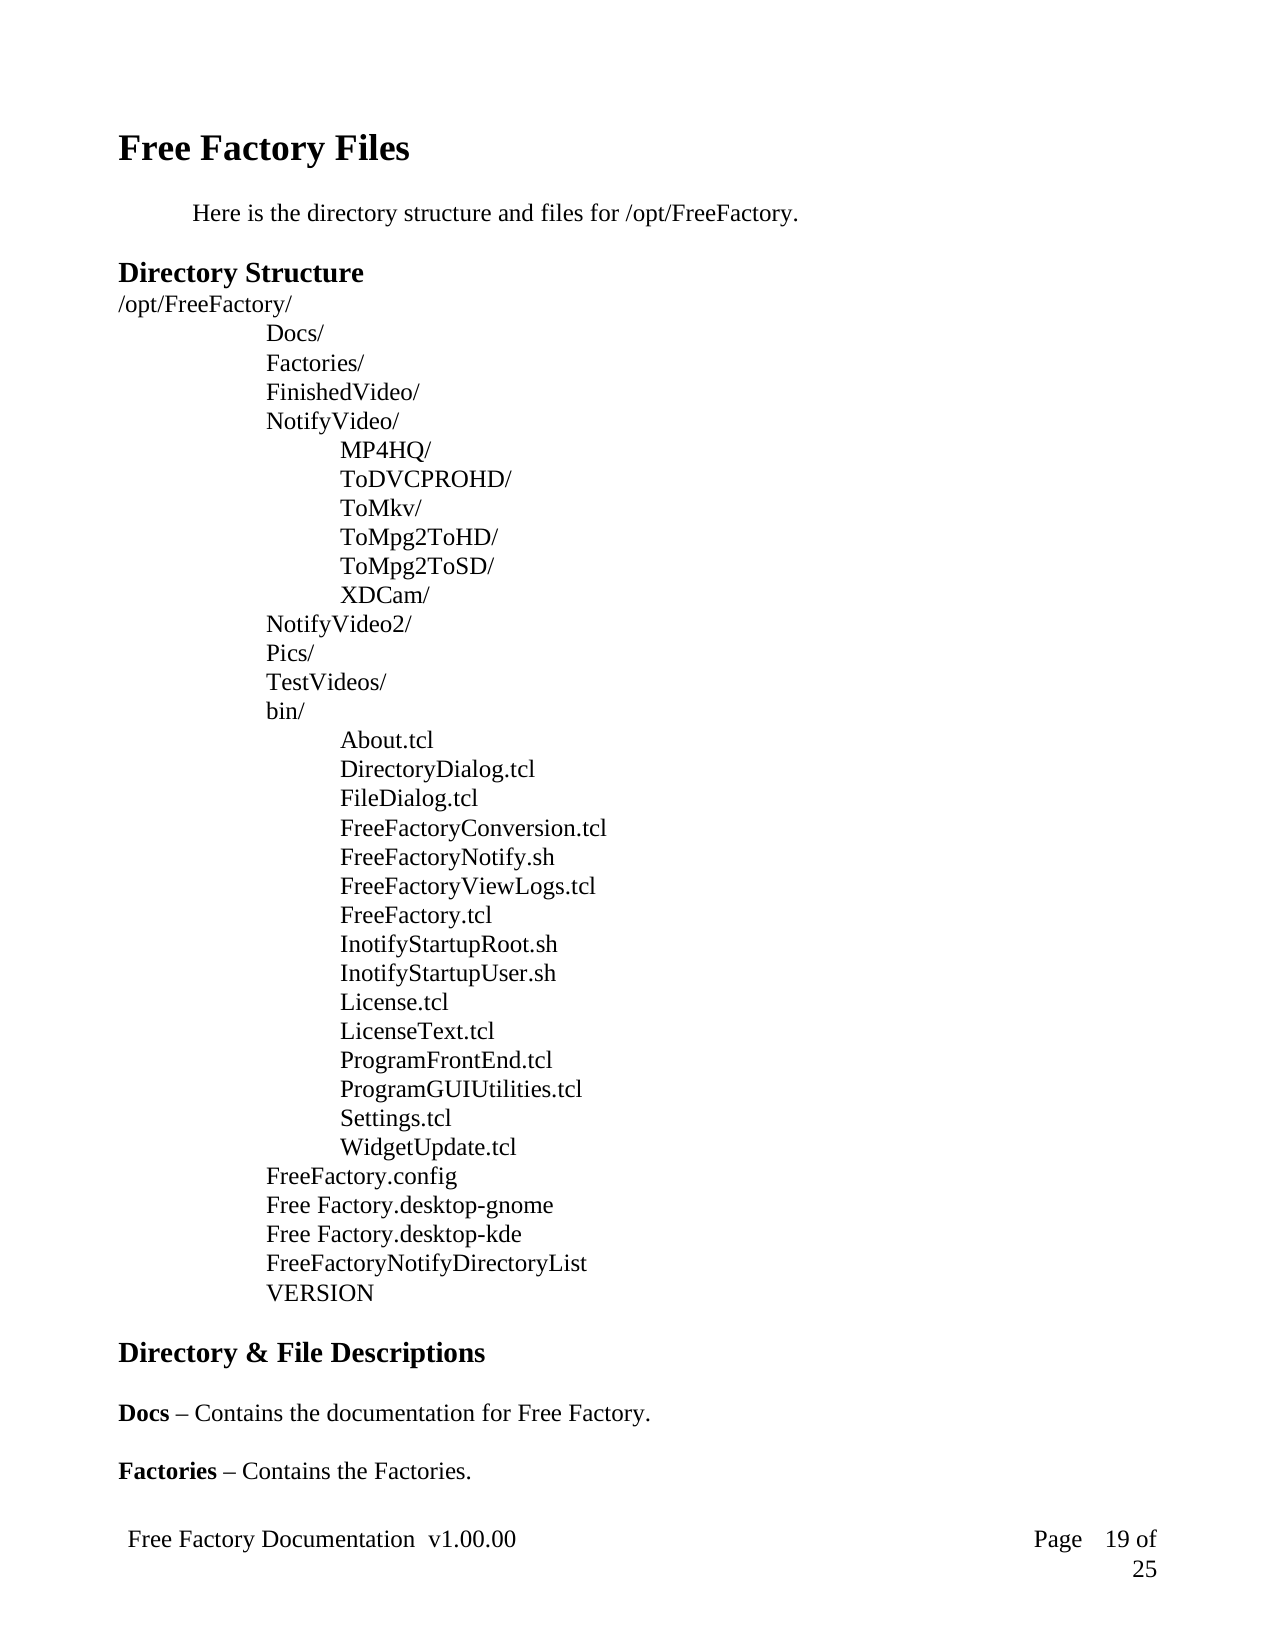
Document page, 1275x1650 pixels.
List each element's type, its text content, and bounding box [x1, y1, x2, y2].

text InotifyStartupRoot.sh [118, 929, 1157, 958]
text ProgramGUIUtilities.tcl [118, 1074, 1157, 1103]
text License.tcl [118, 987, 1157, 1016]
text ProgramFrontEnd.tcl [118, 1045, 1157, 1074]
text ToDVCPROHD/ [118, 464, 1157, 493]
text Pics/ [118, 638, 1157, 667]
text bin/ [118, 696, 1157, 725]
text Here is the directory structure and files for /opt/FreeFactory. [118, 198, 1157, 227]
text ToMpg2ToHD/ [118, 522, 1157, 551]
text Factories/ [118, 347, 1157, 376]
text Factories – Contains the Factories. [118, 1456, 1157, 1485]
text Docs – Contains the documentation for Free Factory. [118, 1398, 1157, 1427]
text FreeFactoryConversion.tcl [118, 812, 1157, 841]
text WidgetUpdate.tcl [118, 1132, 1157, 1161]
text Free Factory.desktop-gnome [118, 1190, 1157, 1219]
text Free Factory Files [118, 126, 1157, 168]
text /opt/FreeFactory/ [118, 289, 1157, 318]
text FreeFactoryNotify.sh [118, 841, 1157, 871]
text About.tcl [118, 725, 1157, 754]
text NotifyVideo2/ [118, 609, 1157, 638]
text FileDialog.tcl [118, 783, 1157, 812]
text Settings.tcl [118, 1103, 1157, 1132]
text XDCam/ [118, 580, 1157, 609]
text Directory & File Descriptions [118, 1336, 1157, 1369]
text MP4HQ/ [118, 434, 1157, 464]
text TestVideos/ [118, 667, 1157, 696]
text DirectoryDialog.tcl [118, 754, 1157, 783]
text Docs/ [118, 318, 1157, 347]
text FreeFactoryNotifyDirectoryList [118, 1248, 1157, 1277]
text ToMpg2ToSD/ [118, 551, 1157, 580]
text FinishedVideo/ [118, 376, 1157, 406]
text NotifyVideo/ [118, 406, 1157, 434]
text FreeFactory.tcl [118, 899, 1157, 929]
text FreeFactory.config [118, 1161, 1157, 1190]
text InotifyStartupUser.sh [118, 958, 1157, 987]
text ToMkv/ [118, 493, 1157, 522]
text LicenseText.tcl [118, 1016, 1157, 1045]
text VERSION [118, 1277, 1157, 1306]
text FreeFactoryViewLogs.tcl [118, 871, 1157, 899]
text Free Factory.desktop-kde [118, 1219, 1157, 1248]
text Directory Structure [118, 256, 1157, 289]
